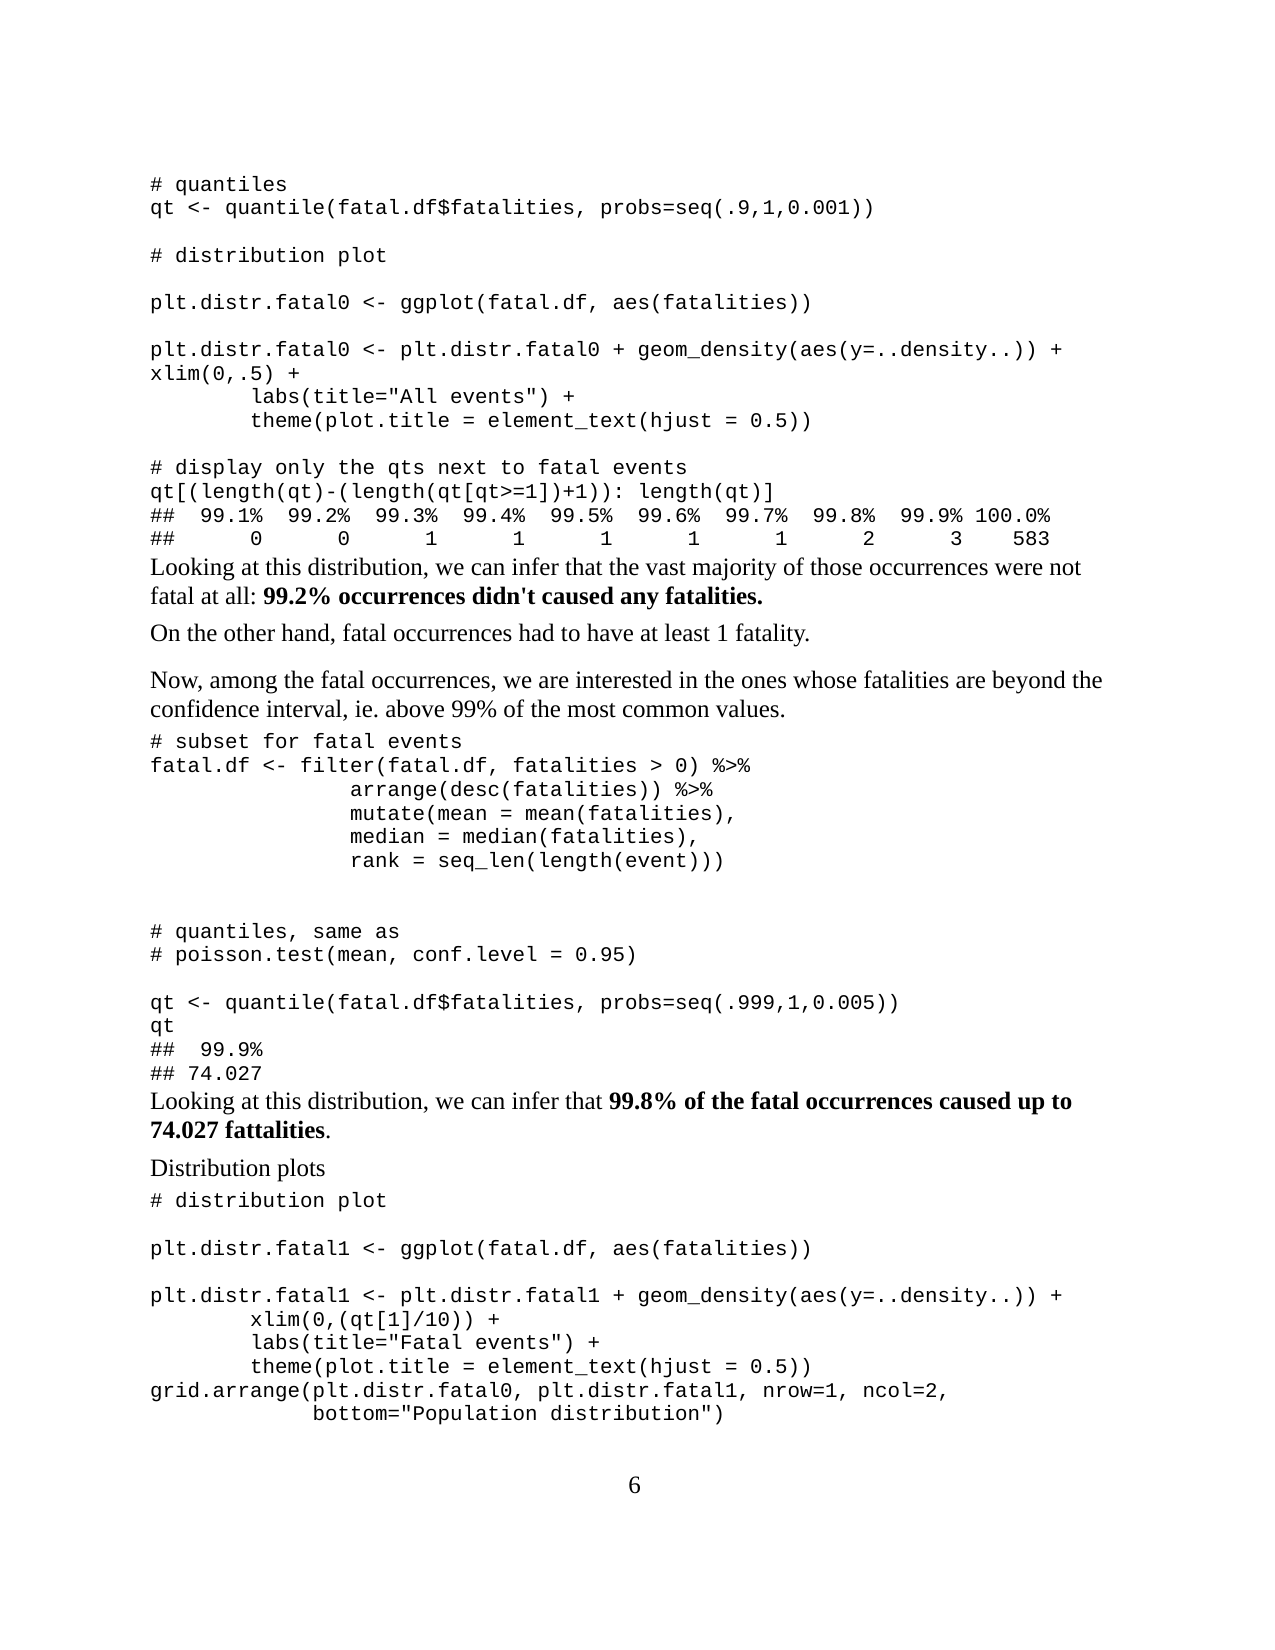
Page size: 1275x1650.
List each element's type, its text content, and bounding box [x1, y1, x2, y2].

text arrange(desc(fatalities)) %>% [150, 779, 1125, 802]
text plt.distr.fatal1 <- ggplot(fatal.df, aes(fatalities)) [150, 1238, 1125, 1261]
text ## 99.1% 99.2% 99.3% 99.4% 99.5% 99.6% 99.7% 99.8% 99.9% 100.0% [150, 505, 1125, 528]
text mutate(mean = mean(fatalities), [150, 802, 1125, 826]
text labs(title="Fatal events") + [150, 1332, 1125, 1356]
text xlim(0,(qt[1]/10)) + [150, 1309, 1125, 1332]
text # display only the qts next to fatal events [150, 457, 1125, 481]
text plt.distr.fatal0 <- plt.distr.fatal0 + geom_density(aes(y=..density..)) + xlim(0,.5) + [150, 339, 1125, 386]
text ## 0 0 1 1 1 1 1 2 3 583 [150, 528, 1125, 552]
text # quantiles [150, 174, 1125, 197]
text labs(title="All events") + [150, 386, 1125, 410]
text Now, among the fatal occurrences, we are interested in the ones whose fatalities are beyond the confidence interval, ie. above 99% of the most common values. [150, 665, 1125, 723]
text plt.distr.fatal1 <- plt.distr.fatal1 + geom_density(aes(y=..density..)) + [150, 1285, 1125, 1309]
text median = median(fatalities), [150, 826, 1125, 850]
text # distribution plot [150, 1190, 1125, 1214]
text rank = seq_len(length(event))) [150, 850, 1125, 873]
text fatal.df <- filter(fatal.df, fatalities > 0) %>% [150, 755, 1125, 779]
text ## 74.027 [150, 1063, 1125, 1086]
text qt <- quantile(fatal.df$fatalities, probs=seq(.9,1,0.001)) [150, 197, 1125, 221]
text qt <- quantile(fatal.df$fatalities, probs=seq(.999,1,0.005)) [150, 992, 1125, 1015]
text plt.distr.fatal0 <- ggplot(fatal.df, aes(fatalities)) [150, 292, 1125, 316]
text qt[(length(qt)-(length(qt[qt>=1])+1)): length(qt)] [150, 481, 1125, 505]
text # poisson.test(mean, conf.level = 0.95) [150, 944, 1125, 968]
text grid.arrange(plt.distr.fatal0, plt.distr.fatal1, nrow=1, ncol=2, [150, 1379, 1125, 1403]
text Looking at this distribution, we can infer that the vast majority of those occurrences were not fatal at all: 99.2% occurrences didn't caused any fatalities. [150, 552, 1125, 609]
text # quantiles, same as [150, 921, 1125, 944]
text ## 99.9% [150, 1039, 1125, 1063]
text qt [150, 1015, 1125, 1039]
text On the other hand, fatal occurrences had to have at least 1 fatality. [150, 618, 1125, 647]
text Looking at this distribution, we can infer that 99.8% of the fatal occurrences caused up to 74.027 fattalities. [150, 1086, 1125, 1144]
text # subset for fatal events [150, 732, 1125, 755]
text # distribution plot [150, 244, 1125, 268]
text theme(plot.title = element_text(hjust = 0.5)) [150, 410, 1125, 434]
text bottom="Population distribution") [150, 1403, 1125, 1427]
text theme(plot.title = element_text(hjust = 0.5)) [150, 1356, 1125, 1379]
text Distribution plots [150, 1153, 1125, 1181]
